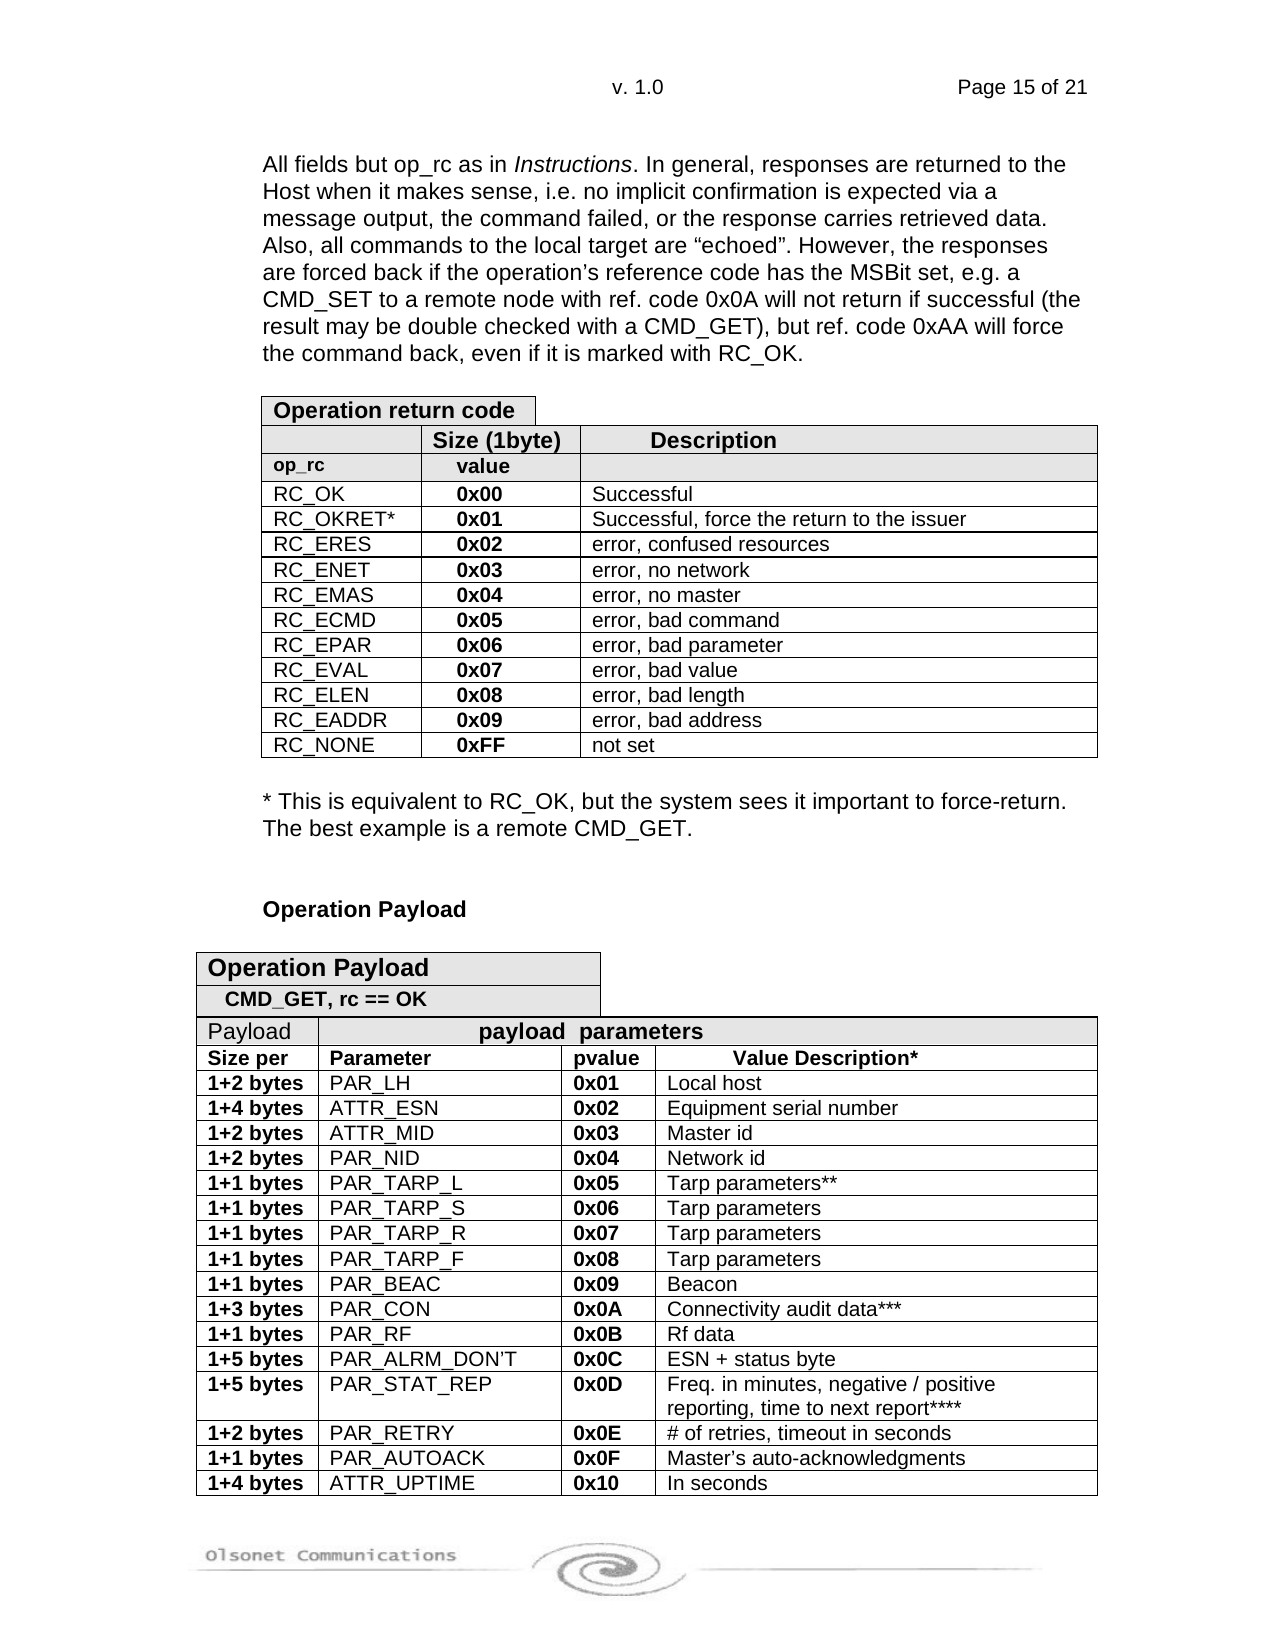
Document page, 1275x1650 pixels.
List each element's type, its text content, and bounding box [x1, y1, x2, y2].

table_header Operation return code [262, 397, 535, 425]
table_cell 0x01 [562, 1071, 655, 1095]
table_cell [262, 426, 421, 453]
table_cell Value Description* [656, 1046, 1097, 1070]
table_cell Connectivity audit data*** [656, 1297, 1097, 1321]
table_cell 1+2 bytes [197, 1146, 318, 1170]
table_cell error, bad command [581, 608, 1097, 632]
table_cell error, confused resources [581, 533, 1097, 556]
table_cell 1+1 bytes [197, 1171, 318, 1195]
table_cell ATTR_UPTIME [319, 1471, 561, 1495]
table_cell PAR_STAT_REP [319, 1372, 561, 1420]
table_cell Beacon [656, 1272, 1097, 1296]
text All fields but op_rc as in Instructions. In general, responses are returned to the Host when it makes sense, i.e. no implicit confirmation is expected via a message output, the command failed, or the response carries retrieved data. Also, all commands to the local target are “echoed”. However, the responses are forced back if the operation’s reference code has the MSBit set, e.g. a CMD_SET to a remote node with ref. code 0x0A will not return if successful (the result may be double checked with a CMD_GET), but ref. code 0xAA will force the command back, even if it is marked with RC_OK. [262, 150, 1087, 367]
table_cell error, no network [581, 558, 1097, 582]
table_cell 1+3 bytes [197, 1297, 318, 1321]
table_cell PAR_RETRY [319, 1421, 561, 1445]
text Operation Payload [262, 896, 1087, 923]
table_cell Tarp parameters [656, 1246, 1097, 1271]
table_cell 1+5 bytes [197, 1347, 318, 1371]
table_cell Description [581, 426, 1097, 453]
table_cell RC_OKRET* [262, 507, 421, 531]
table_cell In seconds [656, 1471, 1097, 1495]
table_cell 0x05 [422, 608, 580, 632]
table_cell PAR_BEAC [319, 1272, 561, 1296]
table_cell 0x02 [562, 1096, 655, 1120]
table_cell 0x04 [422, 583, 580, 607]
table_cell 0x07 [562, 1221, 655, 1245]
table_cell PAR_AUTOACK [319, 1446, 561, 1470]
table_cell RC_ECMD [262, 608, 421, 632]
table_cell 1+1 bytes [197, 1272, 318, 1296]
table_cell RC_ENET [262, 558, 421, 582]
table_cell 0x05 [562, 1171, 655, 1195]
table_cell 0x01 [422, 507, 580, 531]
table_cell PAR_TARP_R [319, 1221, 561, 1245]
table_cell Tarp parameters** [656, 1171, 1097, 1195]
table_cell value [422, 454, 580, 481]
table_cell op_rc [262, 454, 421, 481]
table_cell 0x0C [562, 1347, 655, 1371]
table_cell RC_EADDR [262, 708, 421, 732]
table_cell RC_ELEN [262, 683, 421, 707]
table_header Operation Payload [197, 953, 600, 985]
table_cell RC_EMAS [262, 583, 421, 607]
table_cell RC_EPAR [262, 633, 421, 657]
table_cell error, no master [581, 583, 1097, 607]
table_cell # of retries, timeout in seconds [656, 1421, 1097, 1445]
table_cell PAR_ALRM_DON’T [319, 1347, 561, 1371]
table_cell [601, 985, 1098, 1016]
table_cell PAR_NID [319, 1146, 561, 1170]
table_cell RC_EVAL [262, 658, 421, 682]
table_header [601, 952, 1098, 985]
table_cell 0x03 [422, 558, 580, 582]
table_cell RC_NONE [262, 733, 421, 757]
table_cell pvalue [562, 1046, 655, 1070]
table_cell 1+1 bytes [197, 1221, 318, 1245]
table_header [536, 396, 1098, 425]
table_cell 0x02 [422, 533, 580, 556]
table_cell Network id [656, 1146, 1097, 1170]
table_cell RC_ERES [262, 533, 421, 556]
table_cell 1+2 bytes [197, 1121, 318, 1145]
table_cell RC_OK [262, 482, 421, 506]
table_cell 0x10 [562, 1471, 655, 1495]
table_cell Tarp parameters [656, 1221, 1097, 1245]
table_cell PAR_TARP_F [319, 1246, 561, 1271]
table_cell 1+4 bytes [197, 1471, 318, 1495]
table_cell 0x03 [562, 1121, 655, 1145]
table_cell Tarp parameters [656, 1196, 1097, 1220]
table_cell Rf data [656, 1322, 1097, 1346]
table_cell Freq. in minutes, negative / positive reporting, time to next report**** [656, 1372, 1097, 1420]
table_cell 0x07 [422, 658, 580, 682]
table_cell 1+1 bytes [197, 1322, 318, 1346]
table_cell 1+2 bytes [197, 1071, 318, 1095]
table_cell error, bad length [581, 683, 1097, 707]
table_cell payload parameters [319, 1018, 1097, 1044]
table_cell ATTR_MID [319, 1121, 561, 1145]
table_cell 0x08 [562, 1246, 655, 1271]
table_cell ATTR_ESN [319, 1096, 561, 1120]
table_cell Size (1byte) [422, 426, 580, 453]
table_cell 0x0F [562, 1446, 655, 1470]
table_cell error, bad address [581, 708, 1097, 732]
table_cell 0x08 [422, 683, 580, 707]
table_cell 0x04 [562, 1146, 655, 1170]
table_cell PAR_TARP_L [319, 1171, 561, 1195]
picture [187, 1527, 1043, 1619]
table_cell Successful [581, 482, 1097, 506]
table_cell 1+4 bytes [197, 1096, 318, 1120]
table_cell not set [581, 733, 1097, 757]
table_cell PAR_TARP_S [319, 1196, 561, 1220]
table_cell error, bad value [581, 658, 1097, 682]
table_cell 0x06 [422, 633, 580, 657]
table_cell Equipment serial number [656, 1096, 1097, 1120]
table_cell PAR_CON [319, 1297, 561, 1321]
table_cell 0x0D [562, 1372, 655, 1420]
table_cell ESN + status byte [656, 1347, 1097, 1371]
table_cell 1+2 bytes [197, 1421, 318, 1445]
table_cell 0x09 [562, 1272, 655, 1296]
table_cell 1+1 bytes [197, 1196, 318, 1220]
table_cell Parameter [319, 1046, 561, 1070]
table_cell 1+1 bytes [197, 1246, 318, 1271]
table_cell 0x0A [562, 1297, 655, 1321]
table_cell [581, 454, 1097, 481]
table_cell Master’s auto-acknowledgments [656, 1446, 1097, 1470]
table_cell Successful, force the return to the issuer [581, 507, 1097, 531]
table_cell Local host [656, 1071, 1097, 1095]
table_cell 0x0B [562, 1322, 655, 1346]
table_cell 0x06 [562, 1196, 655, 1220]
table_cell PAR_RF [319, 1322, 561, 1346]
table_cell 1+5 bytes [197, 1372, 318, 1420]
table_cell 0xFF [422, 733, 580, 757]
table_cell 0x09 [422, 708, 580, 732]
table_cell Master id [656, 1121, 1097, 1145]
table_cell 0x00 [422, 482, 580, 506]
text * This is equivalent to RC_OK, but the system sees it important to force-return. The best example is a remote CMD_GET. [262, 787, 1087, 842]
table_cell 0x0E [562, 1421, 655, 1445]
table_cell error, bad parameter [581, 633, 1097, 657]
table_cell Size per [197, 1046, 318, 1070]
table_cell 1+1 bytes [197, 1446, 318, 1470]
table_cell Payload [197, 1018, 318, 1044]
table_cell CMD_GET, rc == OK [197, 986, 600, 1016]
table_cell PAR_LH [319, 1071, 561, 1095]
